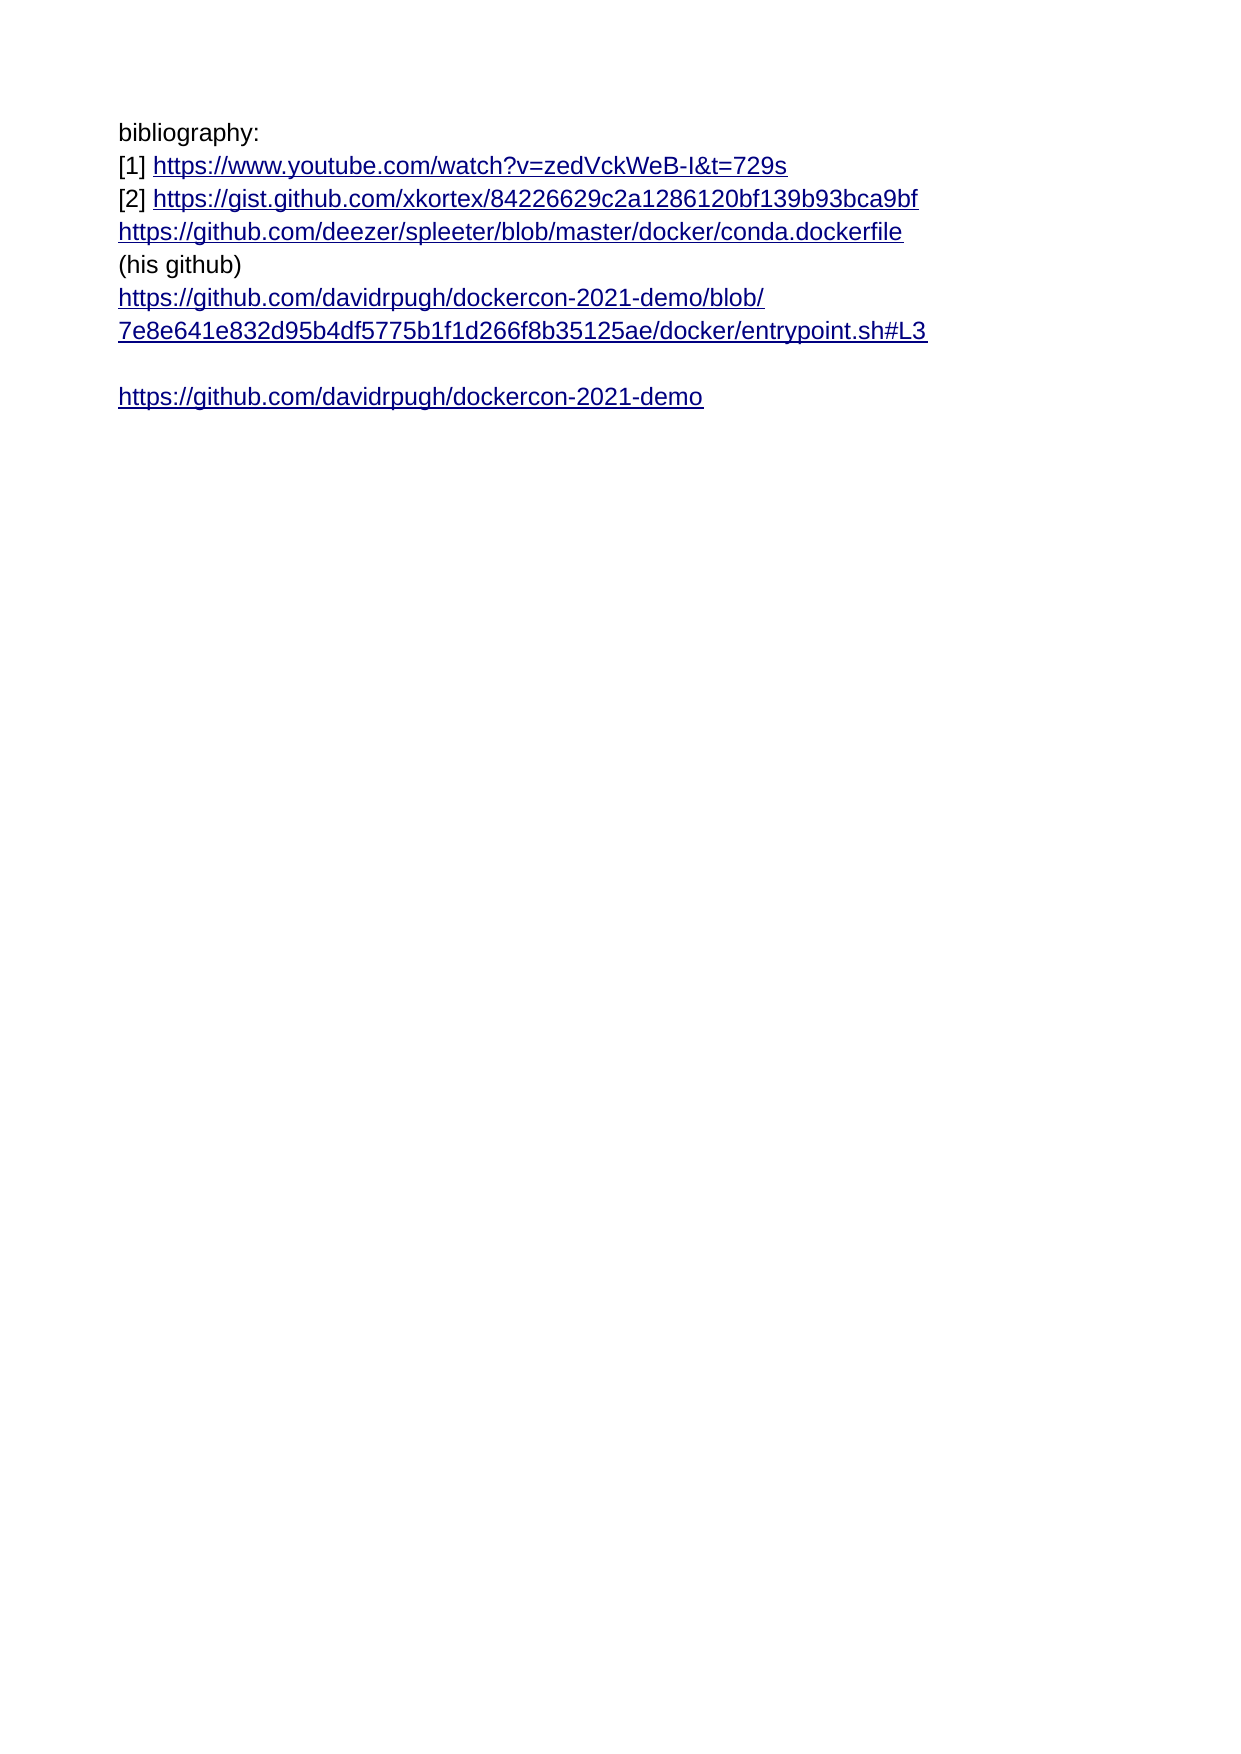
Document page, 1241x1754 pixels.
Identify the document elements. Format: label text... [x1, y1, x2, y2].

text bibliography: [118, 118, 1122, 147]
text https://github.com/davidrpugh/dockercon-2021-demo/blob/7e8e641e832d95b4df5775b1f1d266f8b35125ae/docker/entrypoint.sh#L3 [118, 283, 1122, 345]
text (his github) [118, 250, 1122, 279]
text https://github.com/davidrpugh/dockercon-2021-demo [118, 382, 1122, 411]
text [1] https://www.youtube.com/watch?v=zedVckWeB-I&t=729s [118, 151, 1122, 180]
text [2] https://gist.github.com/xkortex/84226629c2a1286120bf139b93bca9bf [118, 184, 1122, 213]
text https://github.com/deezer/spleeter/blob/master/docker/conda.dockerfile [118, 217, 1122, 246]
